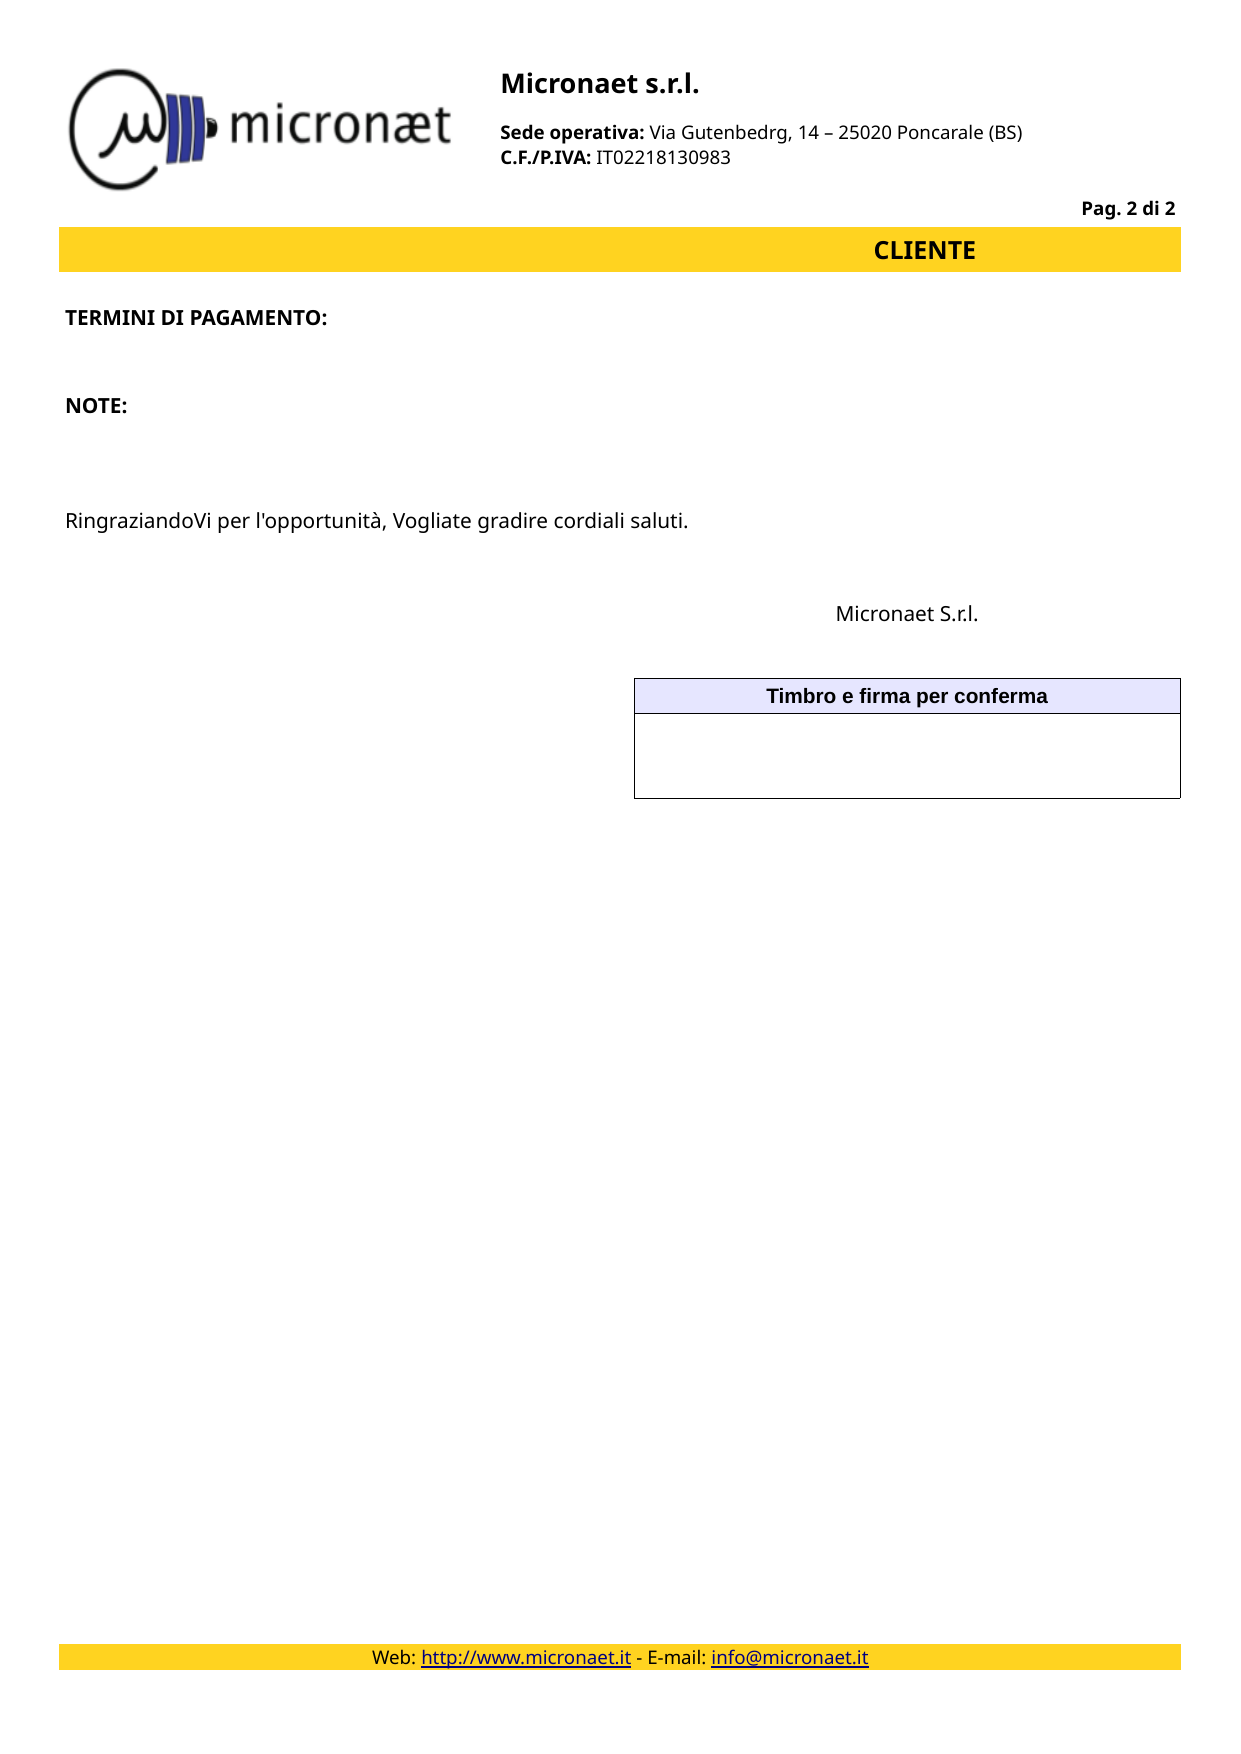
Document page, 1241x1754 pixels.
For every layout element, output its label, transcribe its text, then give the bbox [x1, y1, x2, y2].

table_header TERMINI DI PAGAMENTO: <(o.payment_term and o.payment_term.name) or 'Abituale'> NOTE: <o.subject> RingraziandoVi per l'opportunità, Vogliate gradire cordiali saluti. [59, 297, 1181, 804]
table_cell Timbro e firma per conferma [635, 679, 1180, 713]
table_cell [635, 714, 1180, 798]
table_header <(o.user_id and o.user_id.name) or ''> Micronaet S.r.l. [634, 549, 1180, 678]
picture [64, 65, 457, 196]
